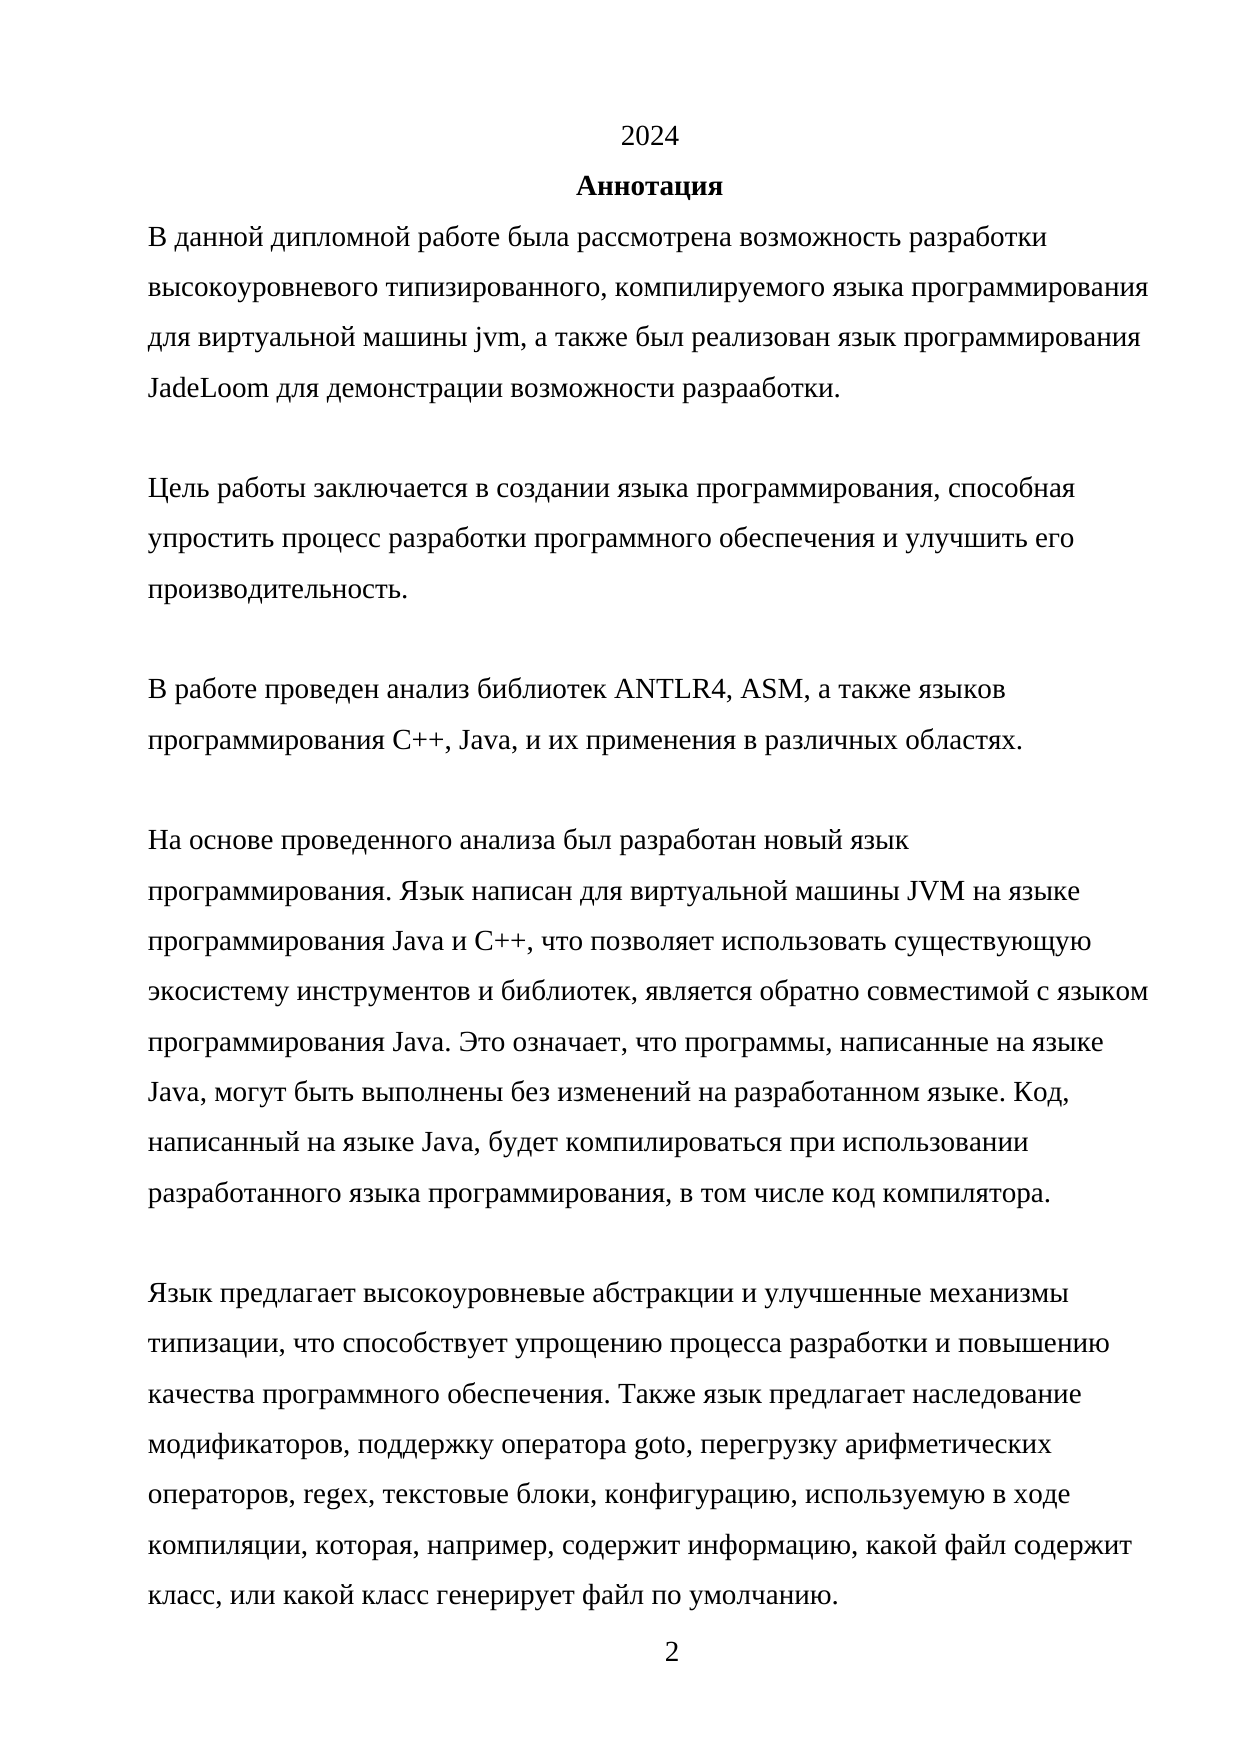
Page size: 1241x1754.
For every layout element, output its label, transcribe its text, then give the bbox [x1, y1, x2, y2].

text Цель работы заключается в создании языка программирования, способная упростить процесс разработки программного обеспечения и улучшить его производительность. [148, 470, 1152, 604]
text 2024 [148, 118, 1152, 152]
text В работе проведен анализ библиотек ANTLR4, ASM, а также языков программирования C++, Java, и их применения в различных областях. [148, 672, 1152, 755]
text В данной дипломной работе была рассмотрена возможность разработки высокоуровневого типизированного, компилируемого языка программирования для виртуальной машины jvm, а также был реализован язык программирования JadeLoom для демонстрации возможности разрааботки. [148, 219, 1152, 403]
text Язык предлагает высокоуровневые абстракции и улучшенные механизмы типизации, что способствует упрощению процесса разработки и повышению качества программного обеспечения. Также язык предлагает наследование модификаторов, поддержку оператора goto, перегрузку арифметических операторов, regex, текстовые блоки, конфигурацию, используемую в ходе компиляции, которая, например, содержит информацию, какой файл содержит класс, или какой класс генерирует файл по умолчанию. [148, 1275, 1152, 1611]
text На основе проведенного анализа был разработан новый язык программирования. Язык написан для виртуальной машины JVM на языке программирования Java и C++, что позволяет использовать существующую экосистему инструментов и библиотек, является обратно совместимой с языком программирования Java. Это означает, что программы, написанные на языке Java, могут быть выполнены без изменений на разработанном языке. Код, написанный на языке Java, будет компилироваться при использовании разработанного языка программирования, в том числе код компилятора. [148, 822, 1152, 1208]
text Аннотация [148, 168, 1152, 202]
